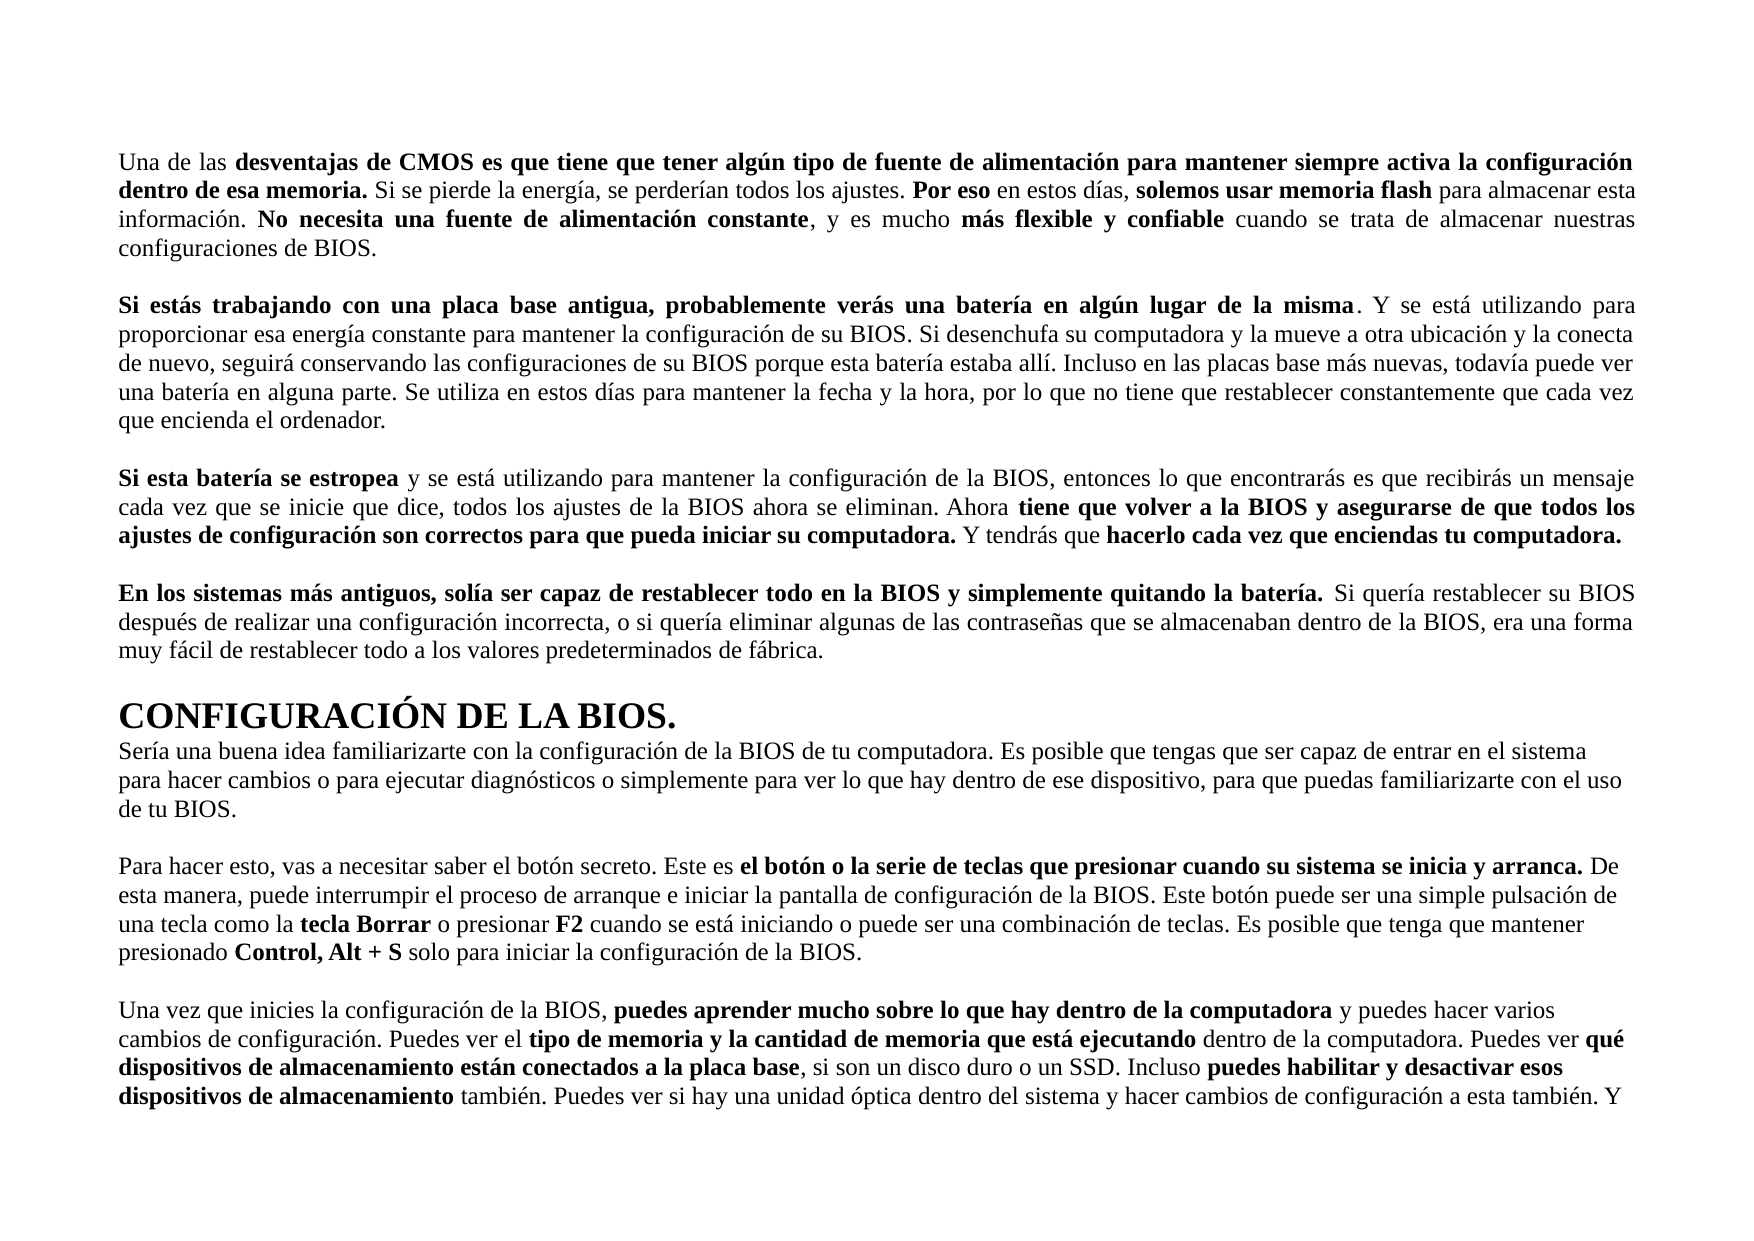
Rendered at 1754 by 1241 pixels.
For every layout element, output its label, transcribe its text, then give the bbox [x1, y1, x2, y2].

text En los sistemas más antiguos, solía ser capaz de restablecer todo en la BIOS y simplemente quitando la batería. Si quería restablecer su BIOS después de realizar una configuración incorrecta, o si quería eliminar algunas de las contraseñas que se almacenaban dentro de la BIOS, era una forma muy fácil de restablecer todo a los valores predeterminados de fábrica. [118, 578, 1636, 664]
text Una vez que inicies la configuración de la BIOS, puedes aprender mucho sobre lo que hay dentro de la computadora y puedes hacer varios cambios de configuración. Puedes ver el tipo de memoria y la cantidad de memoria que está ejecutando dentro de la computadora. Puedes ver qué dispositivos de almacenamiento están conectados a la placa base, si son un disco duro o un SSD. Incluso puedes habilitar y desactivar esos dispositivos de almacenamiento también. Puedes ver si hay una unidad óptica dentro del sistema y hacer cambios de configuración a esta también. Y [118, 995, 1636, 1110]
text Una de las desventajas de CMOS es que tiene que tener algún tipo de fuente de alimentación para mantener siempre activa la configuración dentro de esa memoria. Si se pierde la energía, se perderían todos los ajustes. Por eso en estos días, solemos usar memoria flash para almacenar esta información. No necesita una fuente de alimentación constante, y es mucho más flexible y confiable cuando se trata de almacenar nuestras configuraciones de BIOS. [118, 147, 1636, 262]
text Si esta batería se estropea y se está utilizando para mantener la configuración de la BIOS, entonces lo que encontrarás es que recibirás un mensaje cada vez que se inicie que dice, todos los ajustes de la BIOS ahora se eliminan. Ahora tiene que volver a la BIOS y asegurarse de que todos los ajustes de configuración son correctos para que pueda iniciar su computadora. Y tendrás que hacerlo cada vez que enciendas tu computadora. [118, 463, 1636, 549]
text Si estás trabajando con una placa base antigua, probablemente verás una batería en algún lugar de la misma. Y se está utilizando para proporcionar esa energía constante para mantener la configuración de su BIOS. Si desenchufa su computadora y la mueve a otra ubicación y la conecta de nuevo, seguirá conservando las configuraciones de su BIOS porque esta batería estaba allí. Incluso en las placas base más nuevas, todavía puede ver una batería en alguna parte. Se utiliza en estos días para mantener la fecha y la hora, por lo que no tiene que restablecer constantemente que cada vez que encienda el ordenador. [118, 291, 1636, 434]
text Sería una buena idea familiarizarte con la configuración de la BIOS de tu computadora. Es posible que tengas que ser capaz de entrar en el sistema para hacer cambios o para ejecutar diagnósticos o simplemente para ver lo que hay dentro de ese dispositivo, para que puedas familiarizarte con el uso de tu BIOS. [118, 736, 1636, 822]
text CONFIGURACIÓN DE LA BIOS. [118, 693, 1636, 736]
text Para hacer esto, vas a necesitar saber el botón secreto. Este es el botón o la serie de teclas que presionar cuando su sistema se inicia y arranca. De esta manera, puede interrumpir el proceso de arranque e iniciar la pantalla de configuración de la BIOS. Este botón puede ser una simple pulsación de una tecla como la tecla Borrar o presionar F2 cuando se está iniciando o puede ser una combinación de teclas. Es posible que tenga que mantener presionado Control, Alt + S solo para iniciar la configuración de la BIOS. [118, 851, 1636, 966]
